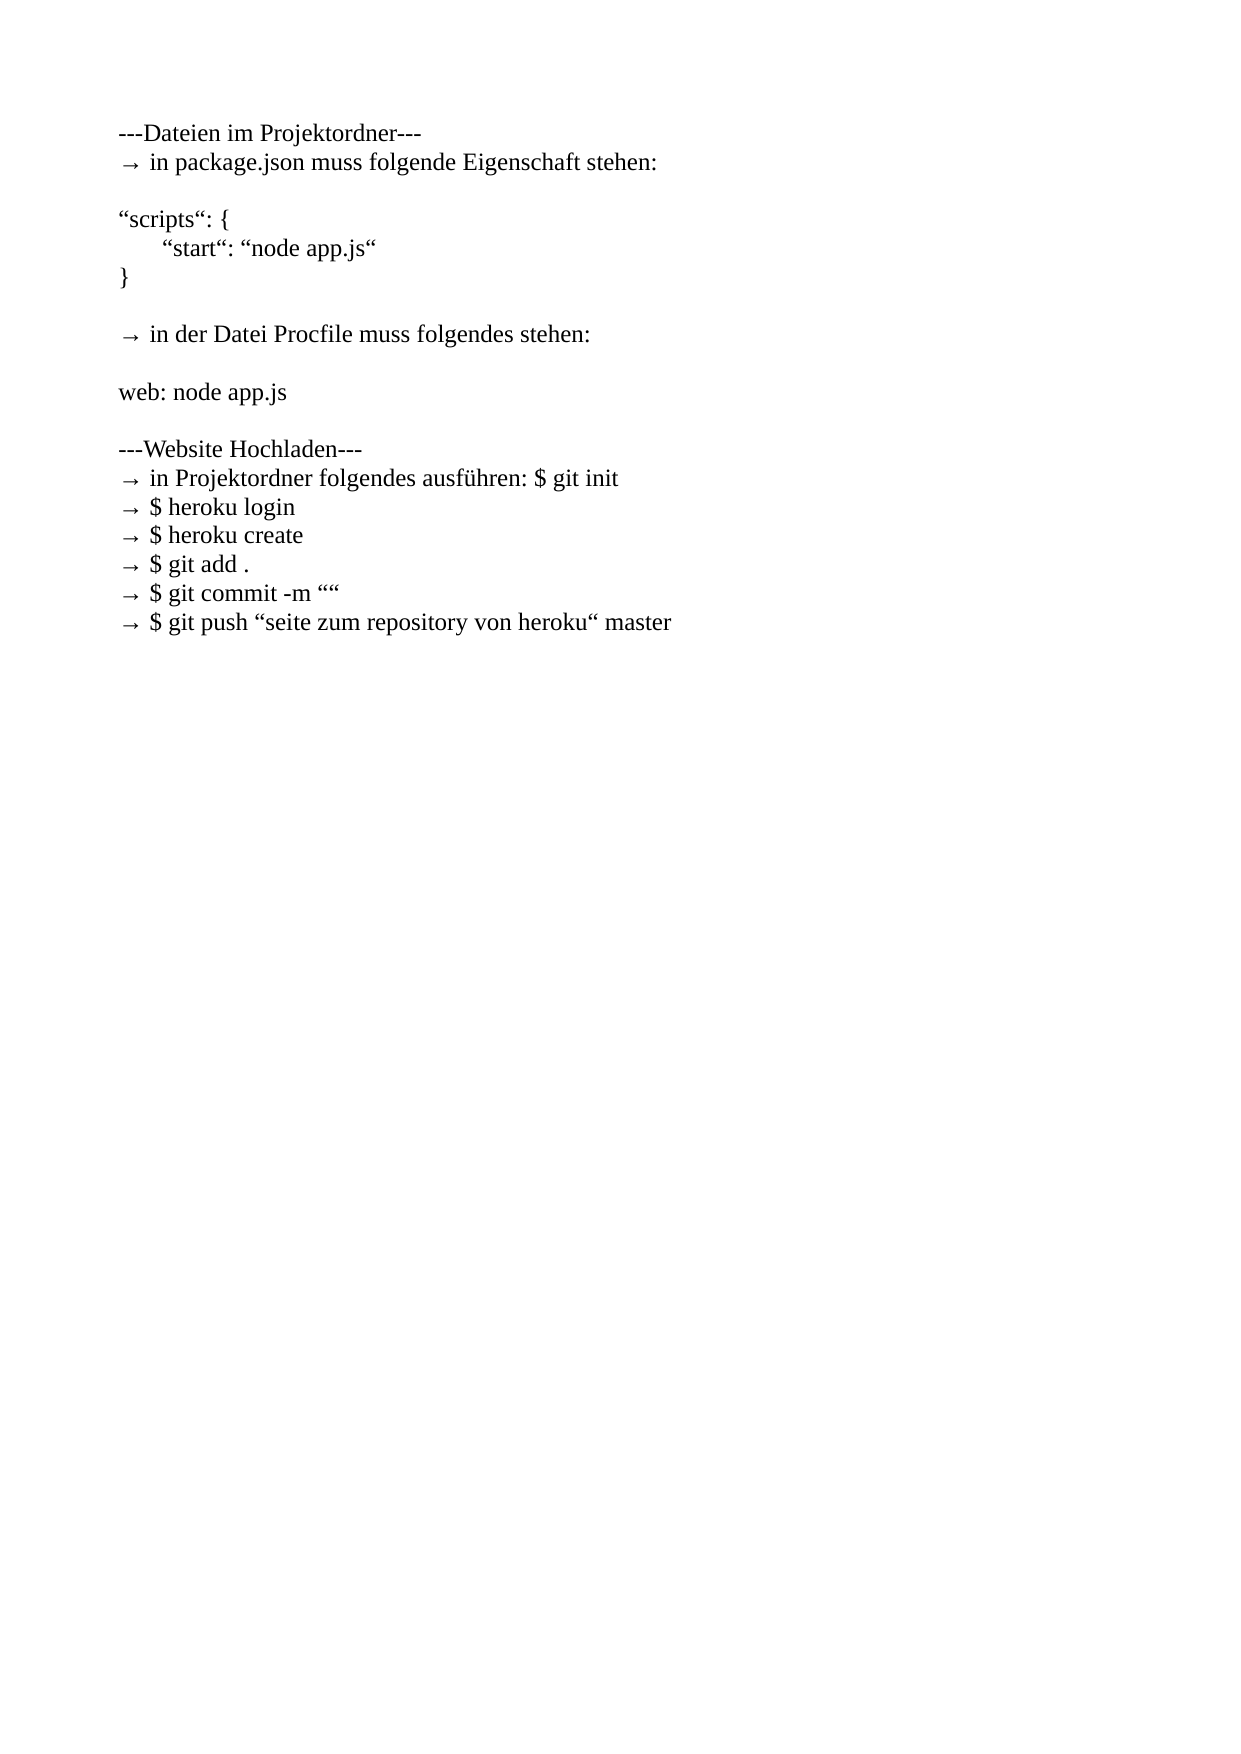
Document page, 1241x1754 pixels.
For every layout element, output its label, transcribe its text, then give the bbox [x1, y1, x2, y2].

text → $ git push “seite zum repository von heroku“ master [118, 607, 1122, 636]
text web: node app.js [118, 377, 1122, 406]
text ---Website Hochladen--- [118, 434, 1122, 463]
text “start“: “node app.js“ [118, 233, 1122, 262]
text → in package.json muss folgende Eigenschaft stehen: [118, 147, 1122, 176]
text → $ heroku create [118, 521, 1122, 549]
text → $ heroku login [118, 492, 1122, 521]
text “scripts“: { [118, 204, 1122, 233]
text } [118, 262, 1122, 291]
text → in der Datei Procfile muss folgendes stehen: [118, 319, 1122, 348]
text → $ git add . [118, 549, 1122, 578]
text → $ git commit -m ““ [118, 578, 1122, 607]
text ---Dateien im Projektordner--- [118, 118, 1122, 147]
text → in Projektordner folgendes ausführen: $ git init [118, 463, 1122, 492]
